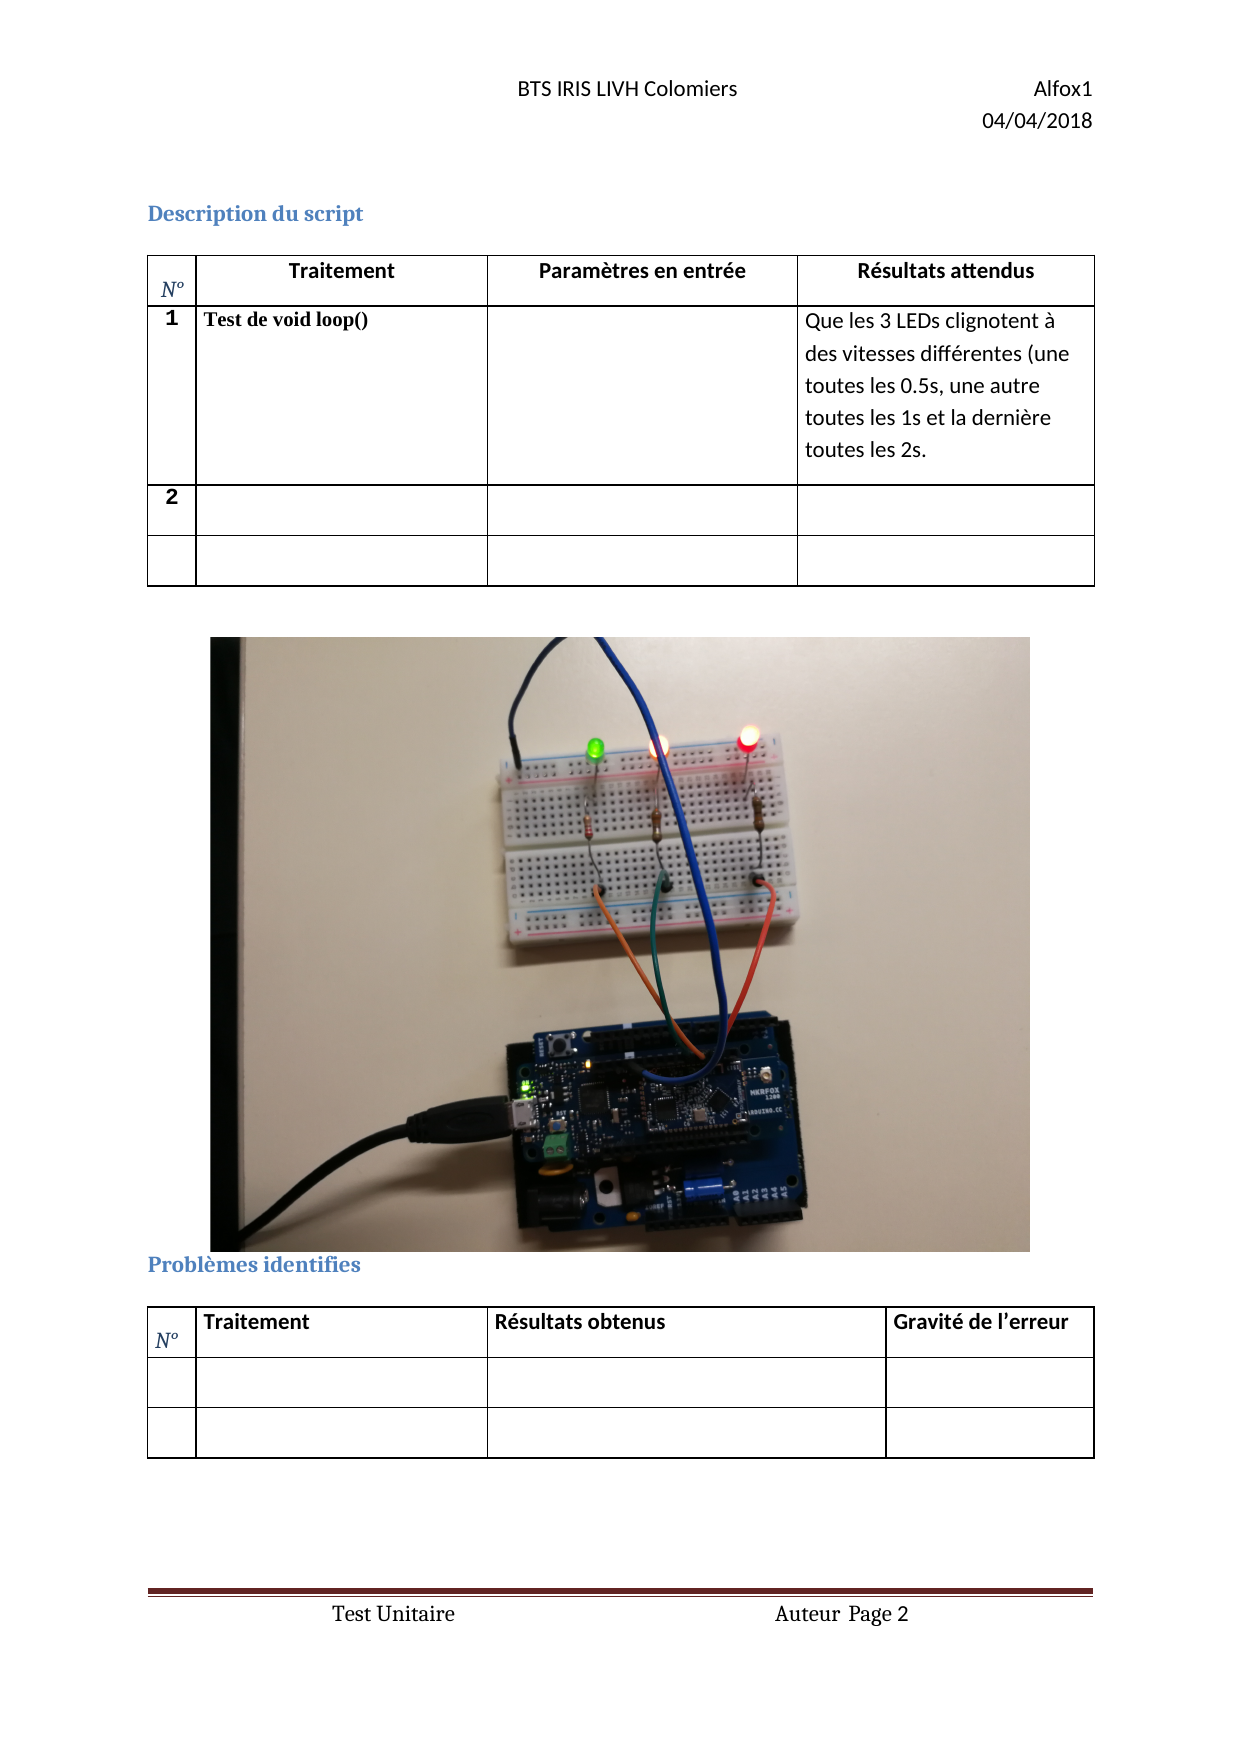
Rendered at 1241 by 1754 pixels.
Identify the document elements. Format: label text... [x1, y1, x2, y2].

table_cell [197, 536, 487, 585]
table_cell Que les 3 LEDs clignotent à des vitesses différentes (une toutes les 0.5s, une autre toutes les 1s et la dernière toutes les 2s. [798, 307, 1094, 484]
table_cell [197, 1358, 487, 1407]
table_header Traitement [197, 256, 487, 305]
subtitle Problèmes identifies [148, 811, 1093, 1278]
table_cell [197, 486, 487, 534]
table_header N° [148, 256, 195, 305]
table_cell [887, 1408, 1093, 1457]
table_cell 2 [148, 486, 195, 534]
table_header Résultats attendus [798, 256, 1094, 305]
table_cell [488, 486, 797, 534]
table_cell [148, 536, 195, 585]
table_cell [798, 486, 1094, 534]
table_cell [887, 1358, 1093, 1407]
table_cell [197, 1408, 487, 1457]
table_header Résultats obtenus [488, 1308, 885, 1356]
subtitle Description du script [148, 201, 1093, 227]
table_header Gravité de l’erreur [887, 1308, 1093, 1356]
table_cell [488, 307, 797, 484]
table_header N° [148, 1308, 195, 1356]
table_cell [148, 1408, 195, 1457]
table_cell 1 [148, 307, 195, 484]
table_header Paramètres en entrée [488, 256, 797, 305]
table_cell [148, 1358, 195, 1407]
table_cell [798, 536, 1094, 585]
picture [210, 637, 1030, 1252]
table_header Traitement [197, 1308, 487, 1356]
table_cell [488, 536, 797, 585]
table_cell Test de void loop() [197, 307, 487, 484]
table_cell [488, 1358, 885, 1407]
table_cell [488, 1408, 885, 1457]
